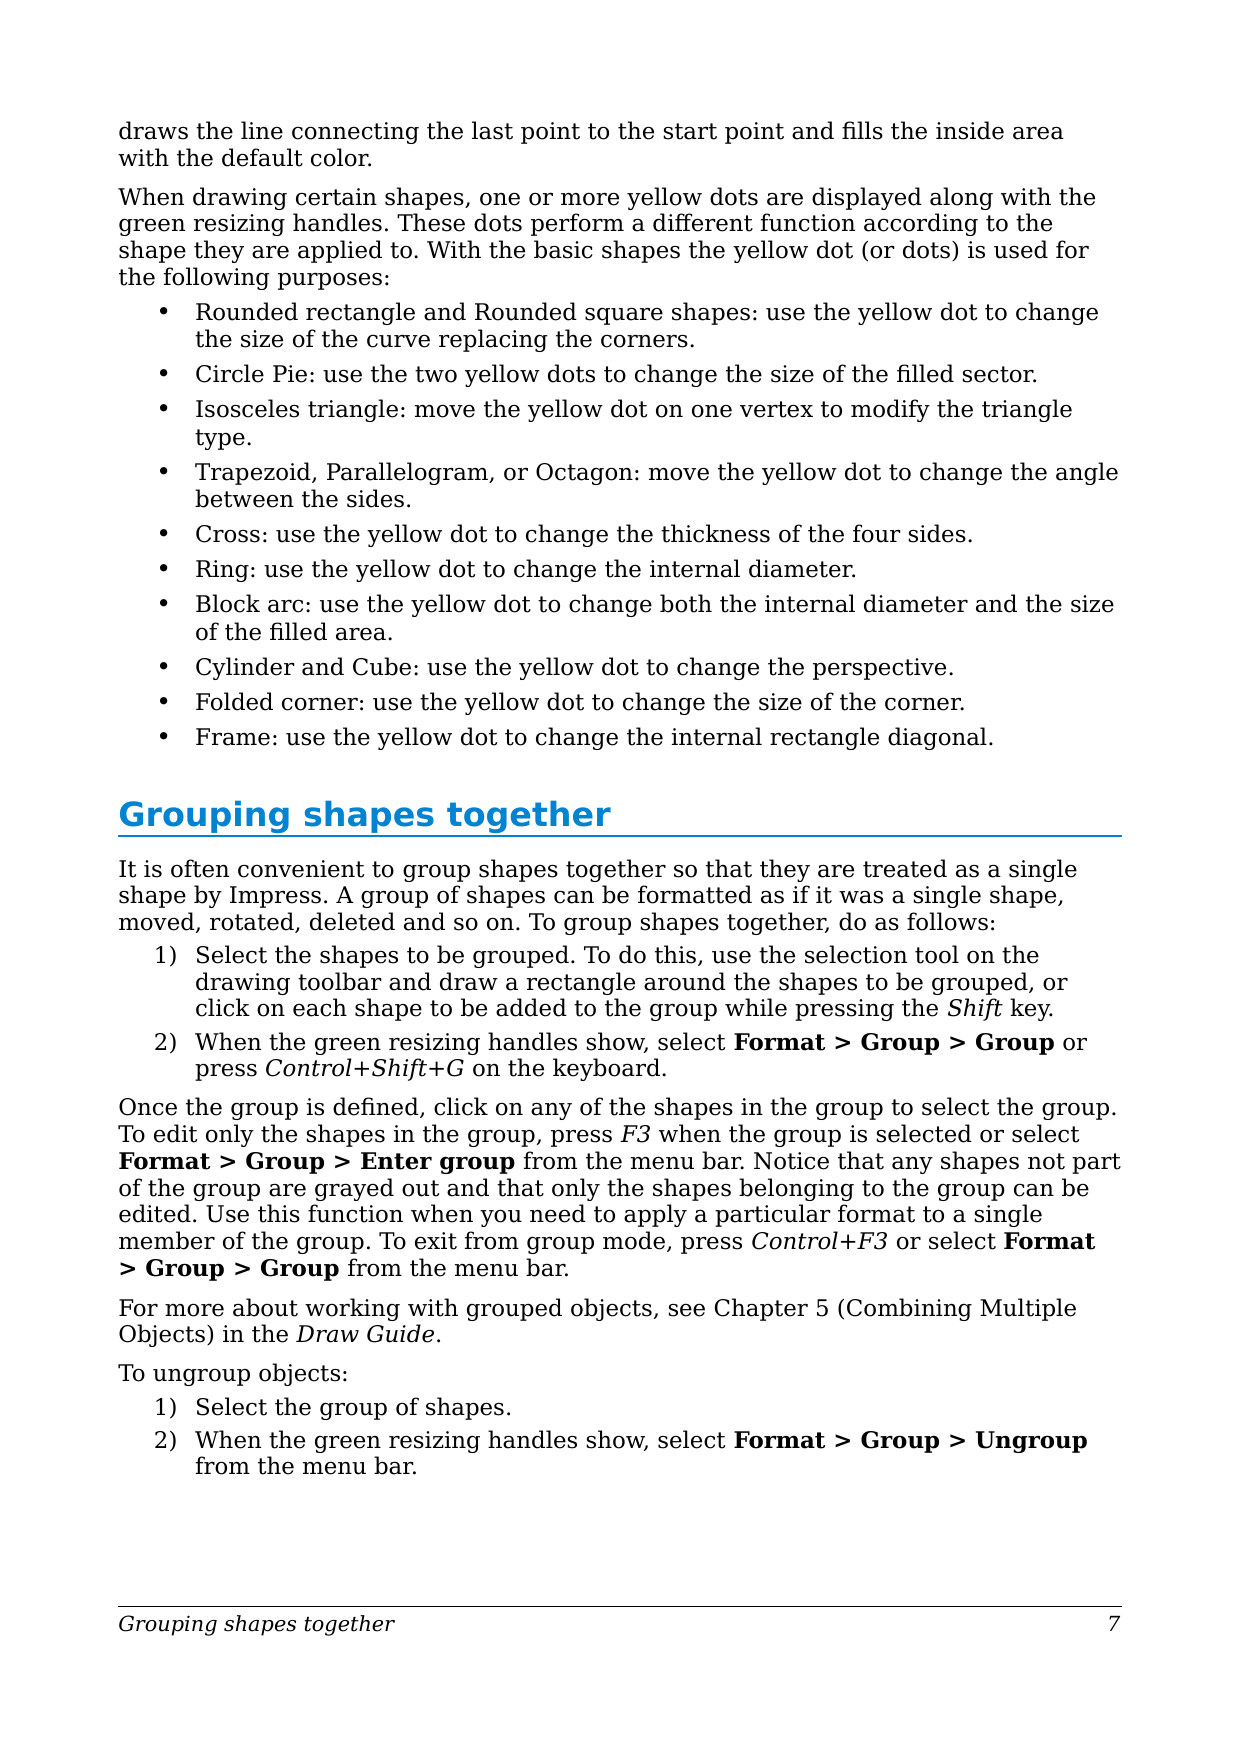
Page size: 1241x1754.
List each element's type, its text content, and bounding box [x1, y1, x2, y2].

list Select the shapes to be grouped. To do this, use the selection tool on the drawing toolbar and draw a rectangle around the shapes to be grouped, or click on each shape to be added to the group while pressing the Shift key. [177, 942, 1122, 1022]
list It is often convenient to group shapes together so that they are treated as a single shape by Impress. A group of shapes can be formatted as if it was a single shape, moved, rotated, deleted and so on. To group shapes together, do as follows: [118, 856, 1122, 936]
text For more about working with grouped objects, see Chapter 5 (Combining Multiple Objects) in the Draw Guide. [118, 1295, 1122, 1348]
text Once the group is defined, click on any of the shapes in the group to select the group. To edit only the shapes in the group, press F3 when the group is selected or select Format > Group > Enter group from the menu bar. Notice that any shapes not part of the group are grayed out and that only the shapes belonging to the group can be edited. Use this function when you need to apply a particular format to a single member of the group. To exit from group mode, press Control+F3 or select Format > Group > Group from the menu bar. [118, 1094, 1122, 1282]
list Rounded rectangle and Rounded square shapes: use the yellow dot to change the size of the curve replacing the corners. [156, 297, 1122, 353]
list Cross: use the yellow dot to change the thickness of the four sides. [156, 519, 1122, 548]
list Circle Pie: use the two yellow dots to change the size of the filled sector. [156, 359, 1122, 388]
list Folded corner: use the yellow dot to change the size of the corner. [156, 687, 1122, 716]
list When drawing certain shapes, one or more yellow dots are displayed along with the green resizing handles. These dots perform a different function according to the shape they are applied to. With the basic shapes the yellow dot (or dots) is used for the following purposes: [118, 184, 1122, 291]
list Block arc: use the yellow dot to change both the internal diameter and the size of the filled area. [156, 589, 1122, 645]
list Frame: use the yellow dot to change the internal rectangle diagonal. [156, 722, 1122, 752]
list When the green resizing handles show, select Format > Group > Group or press Control+Shift+G on the keyboard. [177, 1028, 1122, 1082]
list Trapezoid, Parallelogram, or Octagon: move the yellow dot to change the angle between the sides. [156, 457, 1122, 512]
text draws the line connecting the last point to the start point and fills the inside area with the default color. [118, 118, 1122, 171]
list To ungroup objects: [118, 1361, 1122, 1387]
subtitle Grouping shapes together [118, 796, 1122, 835]
list Cylinder and Cube: use the yellow dot to change the perspective. [156, 652, 1122, 681]
list Ring: use the yellow dot to change the internal diameter. [156, 554, 1122, 583]
list Isosceles triangle: move the yellow dot on one vertex to modify the triangle type. [156, 394, 1122, 450]
list When the green resizing handles show, select Format > Group > Ungroup from the menu bar. [177, 1427, 1122, 1480]
list Select the group of shapes. [177, 1394, 1122, 1420]
